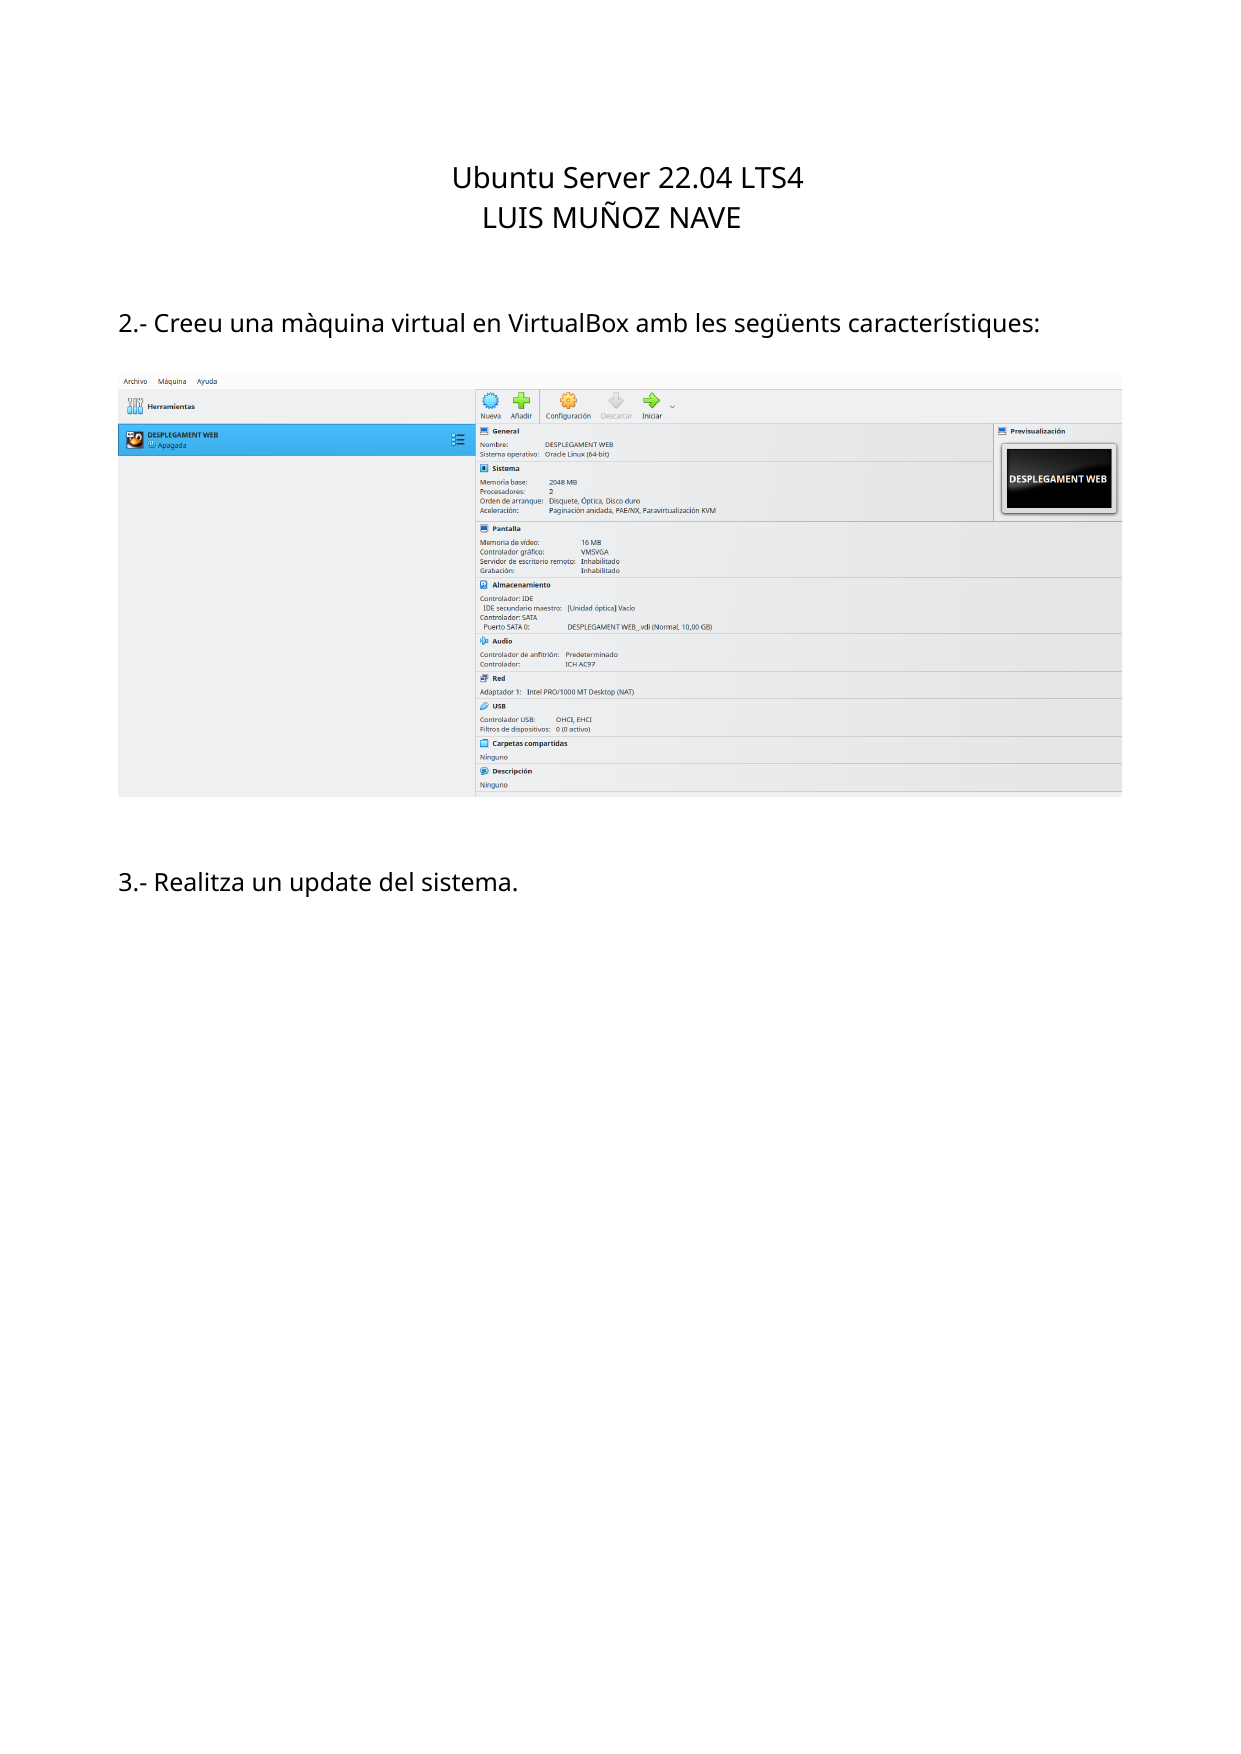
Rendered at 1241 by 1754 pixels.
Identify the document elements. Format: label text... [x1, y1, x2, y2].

picture [118, 373, 1123, 797]
text LUIS MUÑOZ NAVE [118, 197, 1122, 237]
text 2.- Creeu una màquina virtual en VirtualBox amb les següents característiques: [118, 305, 1122, 339]
text 3.- Realitza un update del sistema. [118, 864, 1122, 899]
text Ubuntu Server 22.04 LTS4 [118, 158, 1122, 197]
